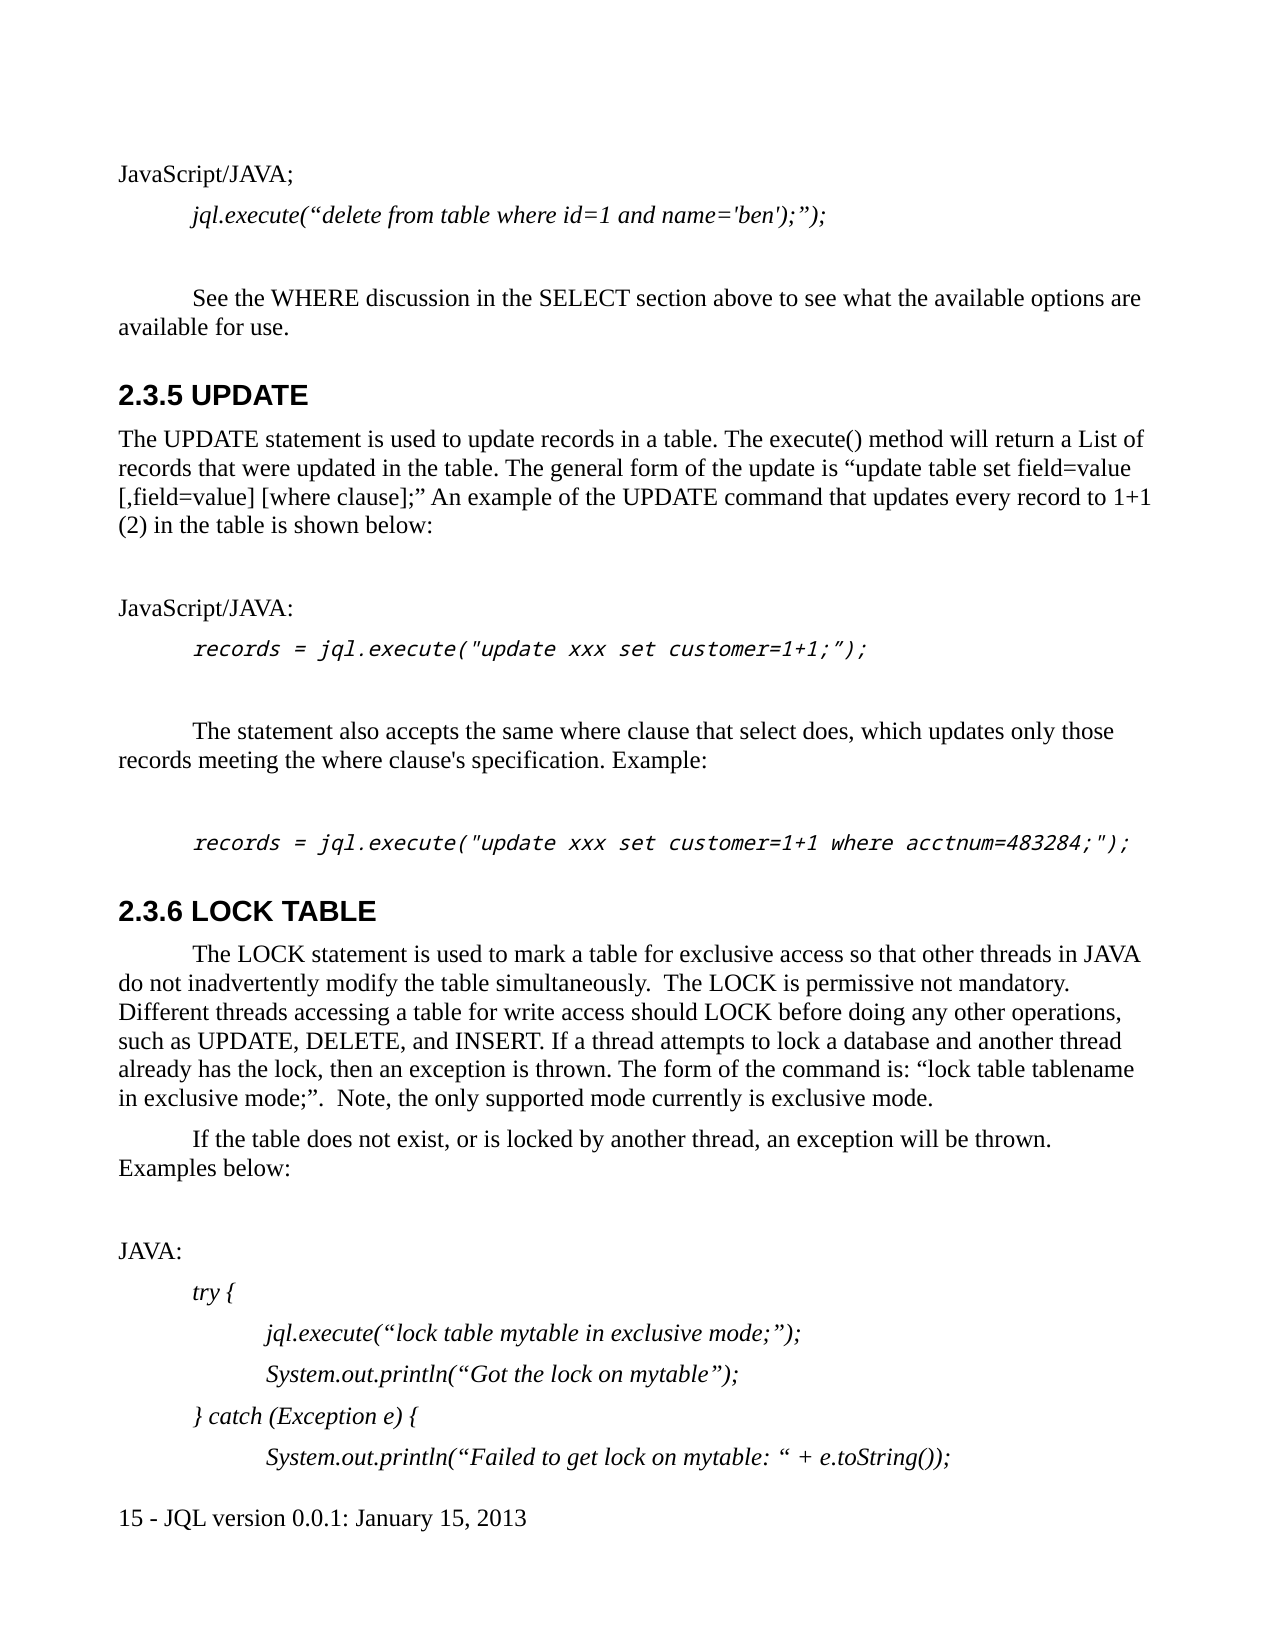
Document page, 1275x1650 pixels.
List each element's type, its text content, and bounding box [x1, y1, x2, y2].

subtitle 2.3.6 LOCK TABLE [118, 893, 1157, 927]
text JavaScript/JAVA: [118, 593, 1157, 622]
text jql.execute(“delete from table where id=1 and name='ben');”); [118, 201, 1157, 229]
text System.out.println(“Got the lock on mytable”); [118, 1359, 1157, 1388]
text See the WHERE discussion in the SELECT section above to see what the available options are available for use. [118, 283, 1157, 341]
text JAVA: [118, 1236, 1157, 1264]
text jql.execute(“lock table mytable in exclusive mode;”); [118, 1318, 1157, 1347]
text If the table does not exist, or is locked by another thread, an exception will be thrown. Examples below: [118, 1124, 1157, 1182]
subtitle 2.3.5 UPDATE [118, 378, 1157, 412]
text JavaScript/JAVA; [118, 159, 1157, 188]
text records = jql.execute("update xxx set customer=1+1 where acctnum=483284;"); [118, 828, 1157, 856]
text The LOCK statement is used to mark a table for exclusive access so that other threads in JAVA do not inadvertently modify the table simultaneously. The LOCK is permissive not mandatory. Different threads accessing a table for write access should LOCK before doing any other operations, such as UPDATE, DELETE, and INSERT. If a thread attempts to lock a database and another thread already has the lock, then an exception is thrown. The form of the command is: “lock table tablename in exclusive mode;”. Note, the only supported mode currently is exclusive mode. [118, 939, 1157, 1112]
text records = jql.execute("update xxx set customer=1+1;”); [118, 634, 1157, 663]
text System.out.println(“Failed to get lock on mytable: “ + e.toString()); [118, 1442, 1157, 1471]
text } catch (Exception e) { [118, 1401, 1157, 1429]
text The statement also accepts the same where clause that select does, which updates only those records meeting the where clause's specification. Example: [118, 716, 1157, 774]
text try { [118, 1277, 1157, 1306]
text The UPDATE statement is used to update records in a table. The execute() method will return a List of records that were updated in the table. The general form of the update is “update table set field=value [,field=value] [where clause];” An example of the UPDATE command that updates every record to 1+1 (2) in the table is shown below: [118, 424, 1157, 539]
